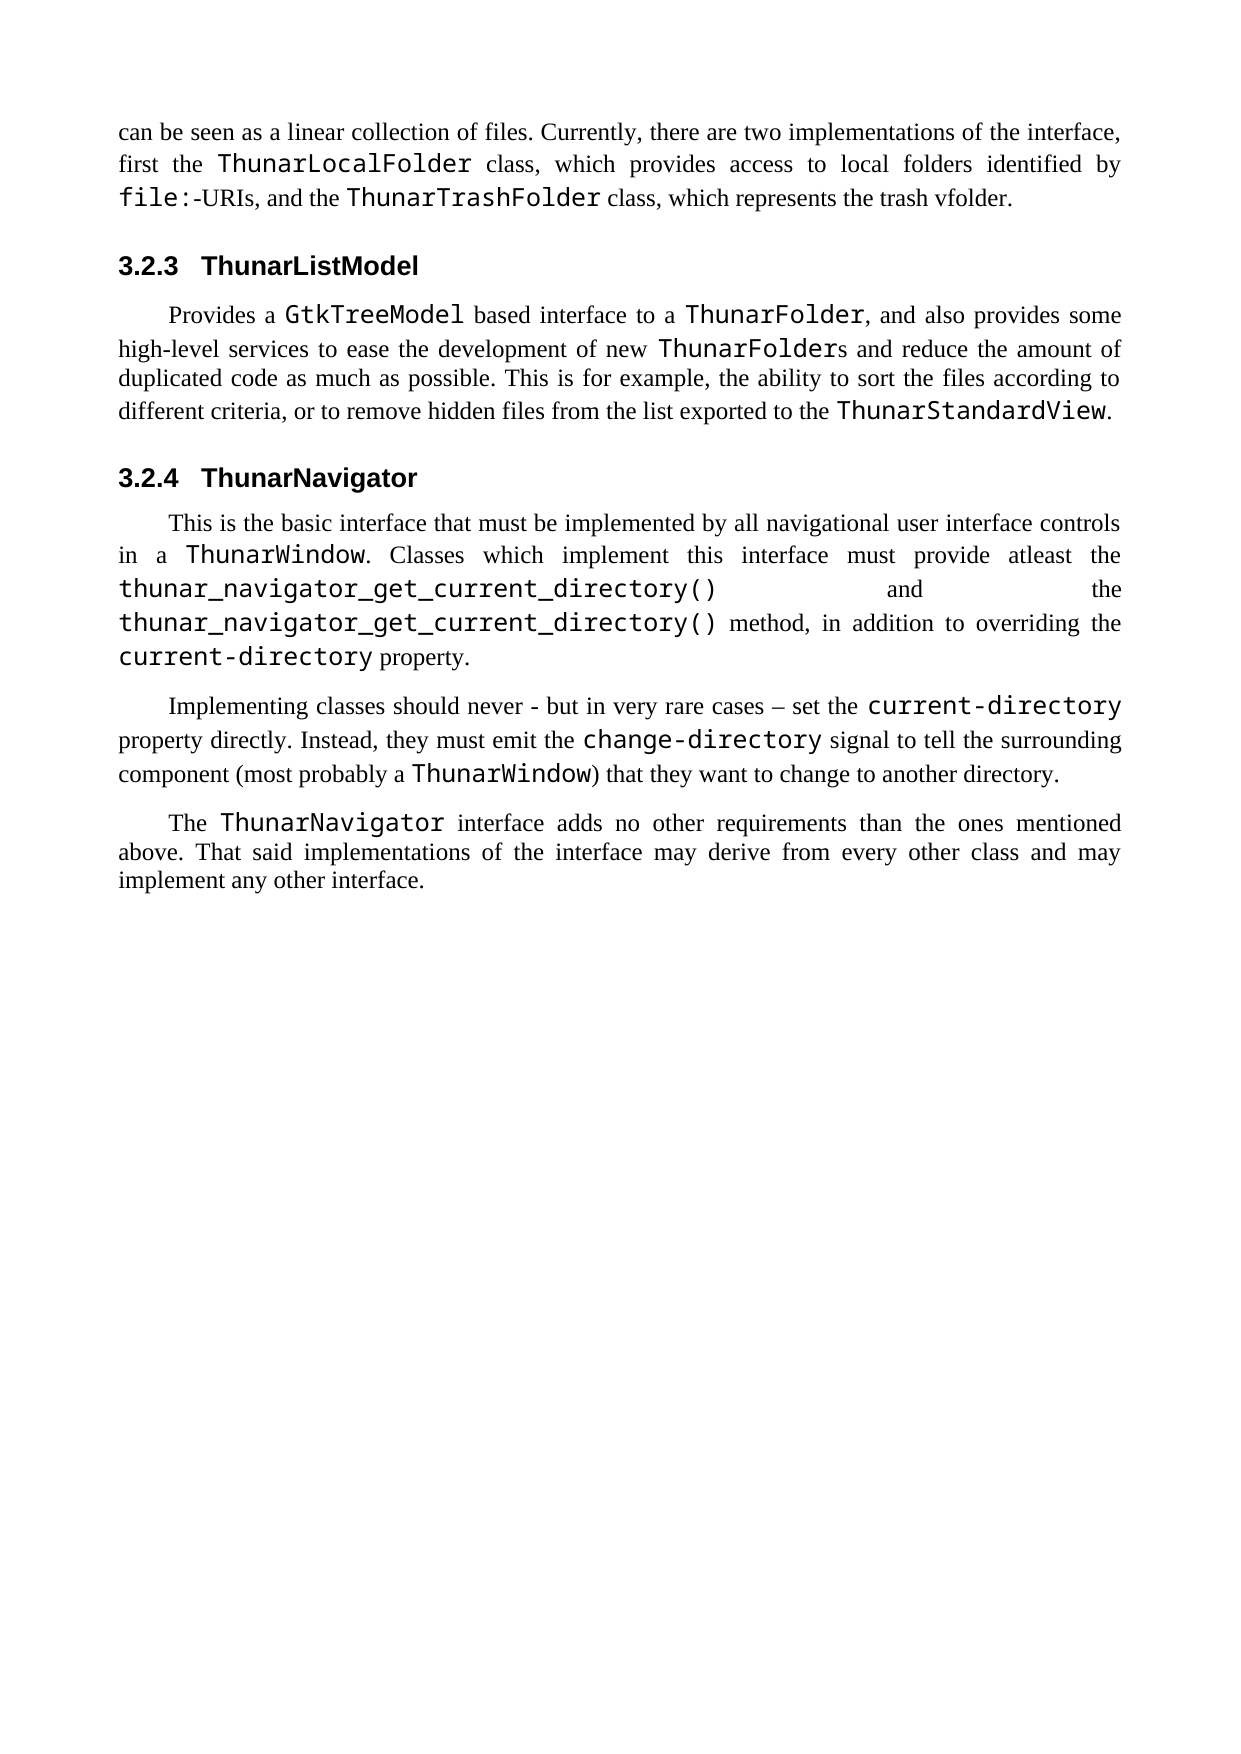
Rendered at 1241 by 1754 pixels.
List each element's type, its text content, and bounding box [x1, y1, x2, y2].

text can be seen as a linear collection of files. Currently, there are two implementations of the interface, first the ThunarLocalFolder class, which provides access to local folders identified by file:-URIs, and the ThunarTrashFolder class, which represents the trash vfolder. [118, 118, 1122, 214]
text Provides a GtkTreeModel based interface to a ThunarFolder, and also provides some high-level services to ease the development of new ThunarFolders and reduce the amount of duplicated code as much as possible. This is for example, the ability to sort the files according to different criteria, or to remove hidden files from the list exported to the ThunarStandardView. [118, 296, 1122, 426]
text Implementing classes should never - but in very rare cases – set the current-directory property directly. Instead, they must emit the change-directory signal to tell the surrounding component (most probably a ThunarWindow) that they want to change to another directory. [118, 687, 1122, 790]
text The ThunarNavigator interface adds no other requirements than the ones mentioned above. That said implementations of the interface may derive from every other class and may implement any other interface. [118, 804, 1122, 894]
subtitle ThunarListModel [118, 251, 1122, 281]
subtitle ThunarNavigator [118, 463, 1122, 493]
text This is the basic interface that must be implemented by all navigational user interface controls in a ThunarWindow. Classes which implement this interface must provide atleast the thunar_navigator_get_current_directory() and the thunar_navigator_get_current_directory() method, in addition to overriding the current-directory property. [118, 509, 1122, 673]
